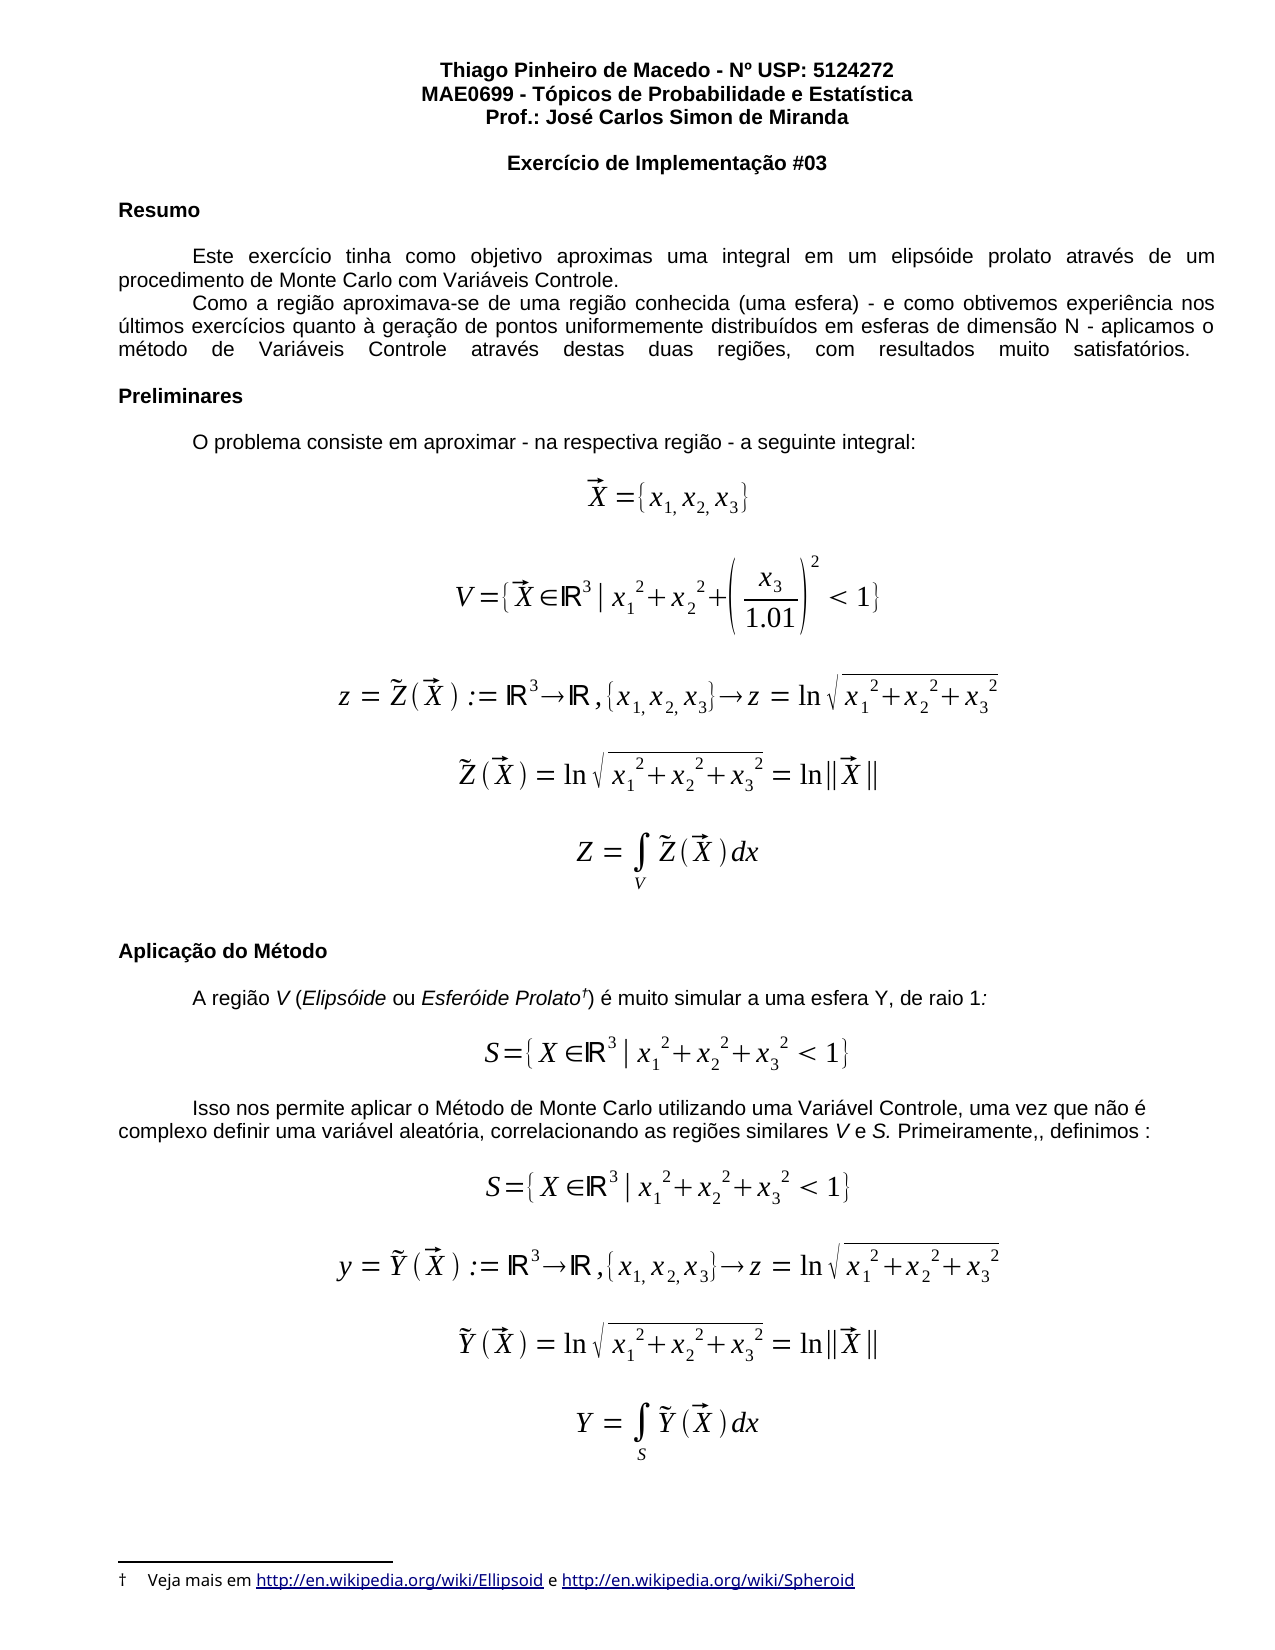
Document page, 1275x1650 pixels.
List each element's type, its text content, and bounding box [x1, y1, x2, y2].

text Aplicação do Método [118, 940, 1216, 963]
text Como a região aproximava-se de uma região conhecida (uma esfera) - e como obtivemos experiência nos últimos exercícios quanto à geração de pontos uniformemente distribuídos em esferas de dimensão N - aplicamos o método de Variáveis Controle através destas duas regiões, com resultados muito satisfatórios. [118, 291, 1216, 384]
text O problema consiste em aproximar - na respectiva região - a seguinte integral: [118, 431, 1216, 477]
text Resumo [118, 198, 1216, 222]
text Isso nos permite aplicar o Método de Monte Carlo utilizando uma Variável Controle, uma vez que não é complexo definir uma variável aleatória, correlacionando as regiões similares V e S. Primeiramente,, definimos : [118, 1097, 1216, 1143]
text Este exercício tinha como objetivo aproximas uma integral em um elipsóide prolato através de um procedimento de Monte Carlo com Variáveis Controle. [118, 245, 1216, 291]
text Veja mais em http://en.wikipedia.org/wiki/Ellipsoid e http://en.wikipedia.org/wiki/Spheroid [118, 1568, 1216, 1591]
text Thiago Pinheiro de Macedo - Nº USP: 5124272 MAE0699 - Tópicos de Probabilidade e Estatística Prof.: José Carlos Simon de Miranda Exercício de Implementação #03 [118, 59, 1216, 175]
text A região V (Elipsóide ou Esferóide Prolato) é muito simular a uma esfera Y, de raio 1: [118, 986, 1216, 1010]
text Preliminares [118, 384, 1216, 407]
